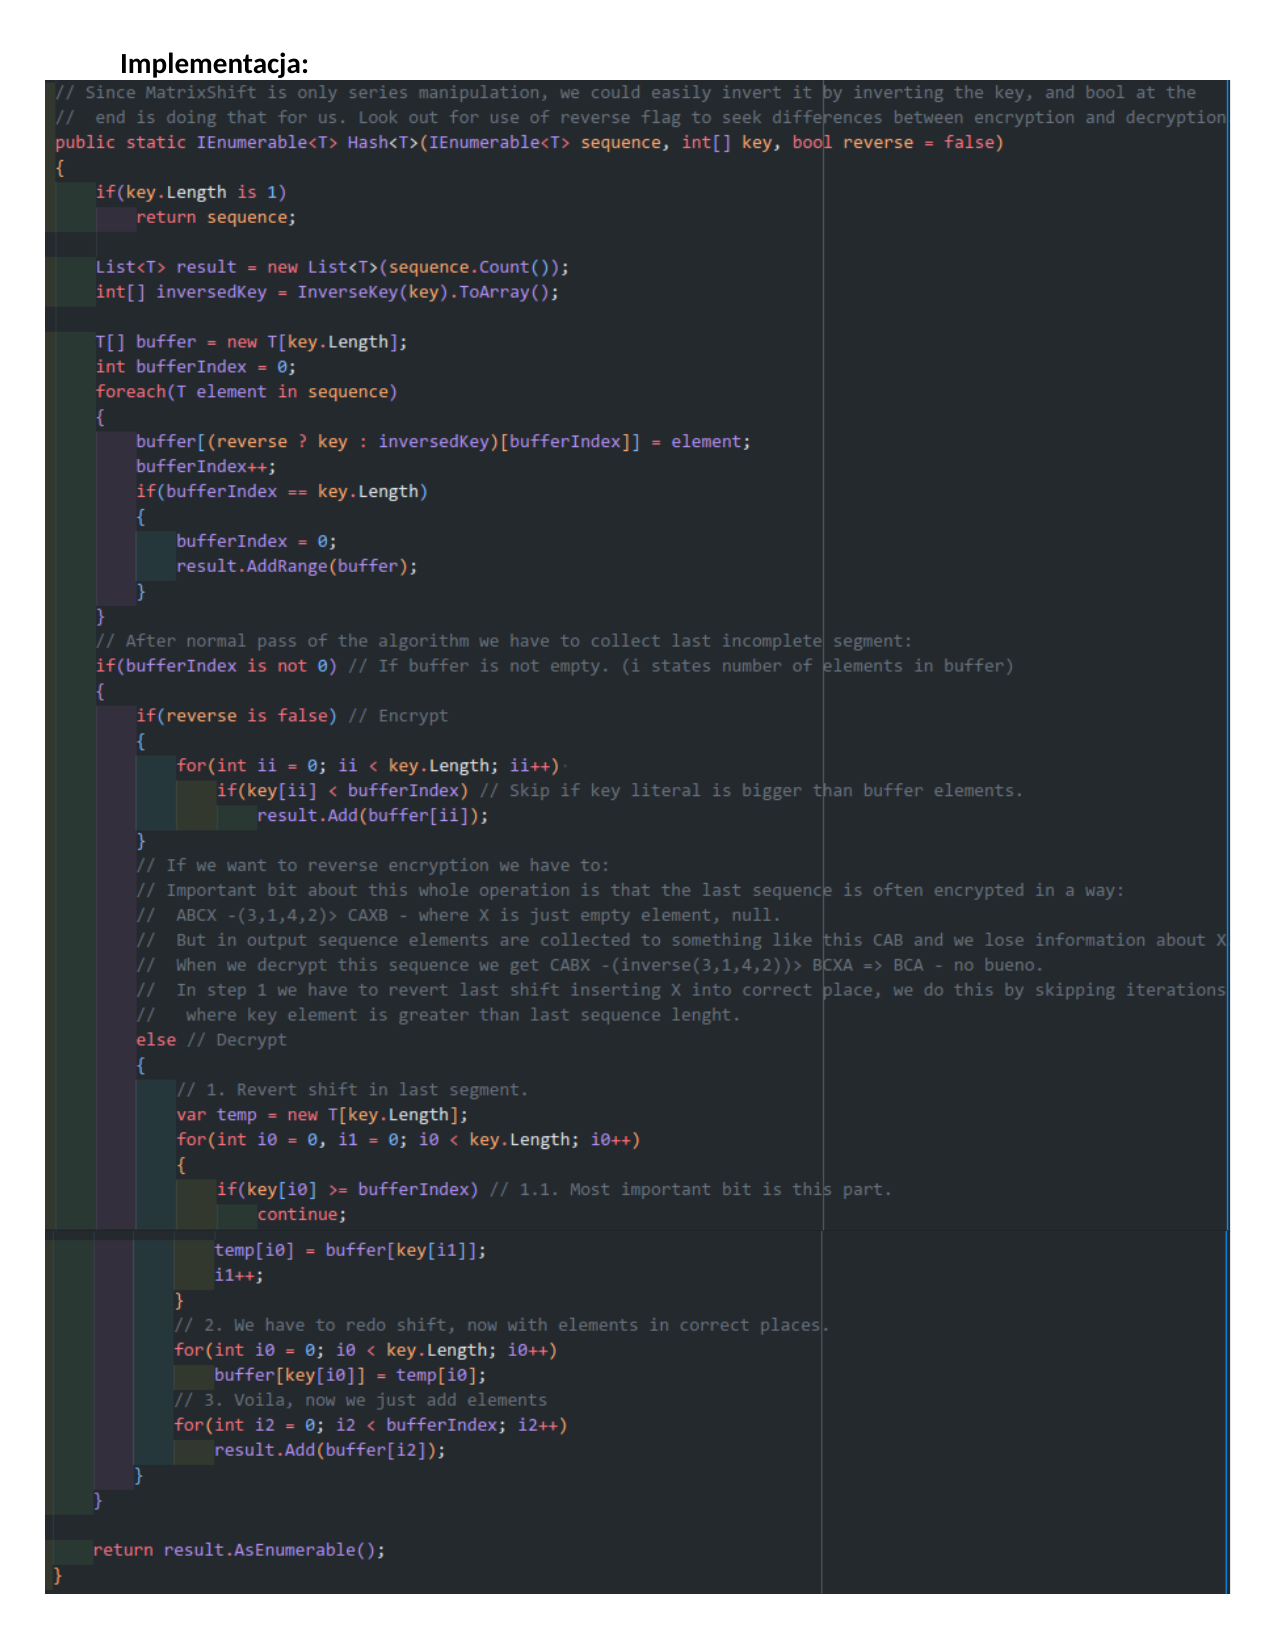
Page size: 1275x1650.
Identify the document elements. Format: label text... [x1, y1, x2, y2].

text Implementacja: [45, 45, 1230, 80]
picture [45, 80, 1230, 1594]
